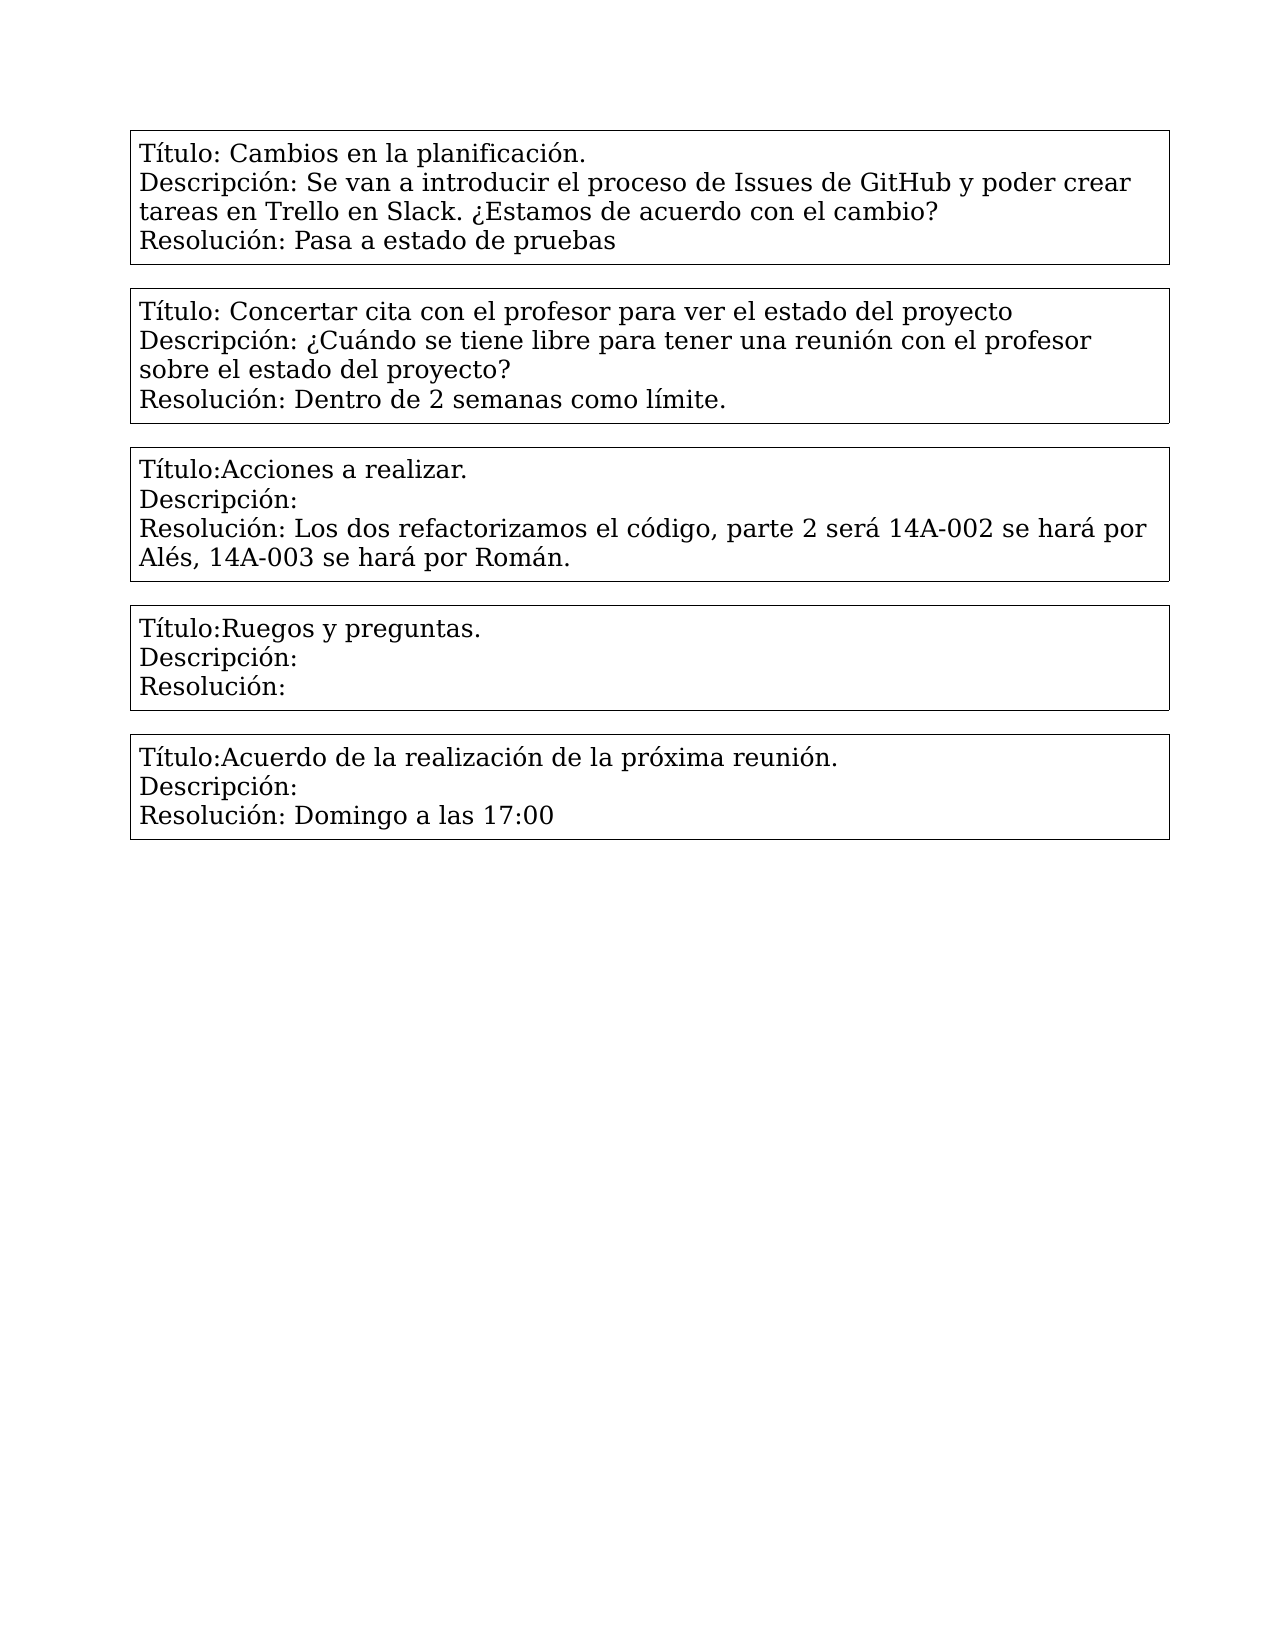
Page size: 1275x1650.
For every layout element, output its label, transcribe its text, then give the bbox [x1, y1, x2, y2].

text Descripción: [139, 772, 1160, 801]
text Descripción: [139, 643, 1160, 672]
text Descripción: [139, 485, 1160, 514]
text Título: Cambios en la planificación. [139, 139, 1160, 168]
text Resolución: Dentro de 2 semanas como límite. [139, 385, 1160, 414]
text Título:Acuerdo de la realización de la próxima reunión. [139, 743, 1160, 772]
text Título:Ruegos y preguntas. [139, 614, 1160, 643]
text Título:Acciones a realizar. [139, 456, 1160, 485]
text Resolución: Domingo a las 17:00 [139, 801, 1160, 831]
text Resolución: [139, 672, 1160, 701]
text Descripción: ¿Cuándo se tiene libre para tener una reunión con el profesor sobre el estado del proyecto? [139, 326, 1160, 385]
text Descripción: Se van a introducir el proceso de Issues de GitHub y poder crear tareas en Trello en Slack. ¿Estamos de acuerdo con el cambio? [139, 168, 1160, 226]
text Título: Concertar cita con el profesor para ver el estado del proyecto [139, 297, 1160, 326]
text Resolución: Los dos refactorizamos el código, parte 2 será 14A-002 se hará por Alés, 14A-003 se hará por Román. [139, 514, 1160, 572]
text Resolución: Pasa a estado de pruebas [139, 226, 1160, 256]
